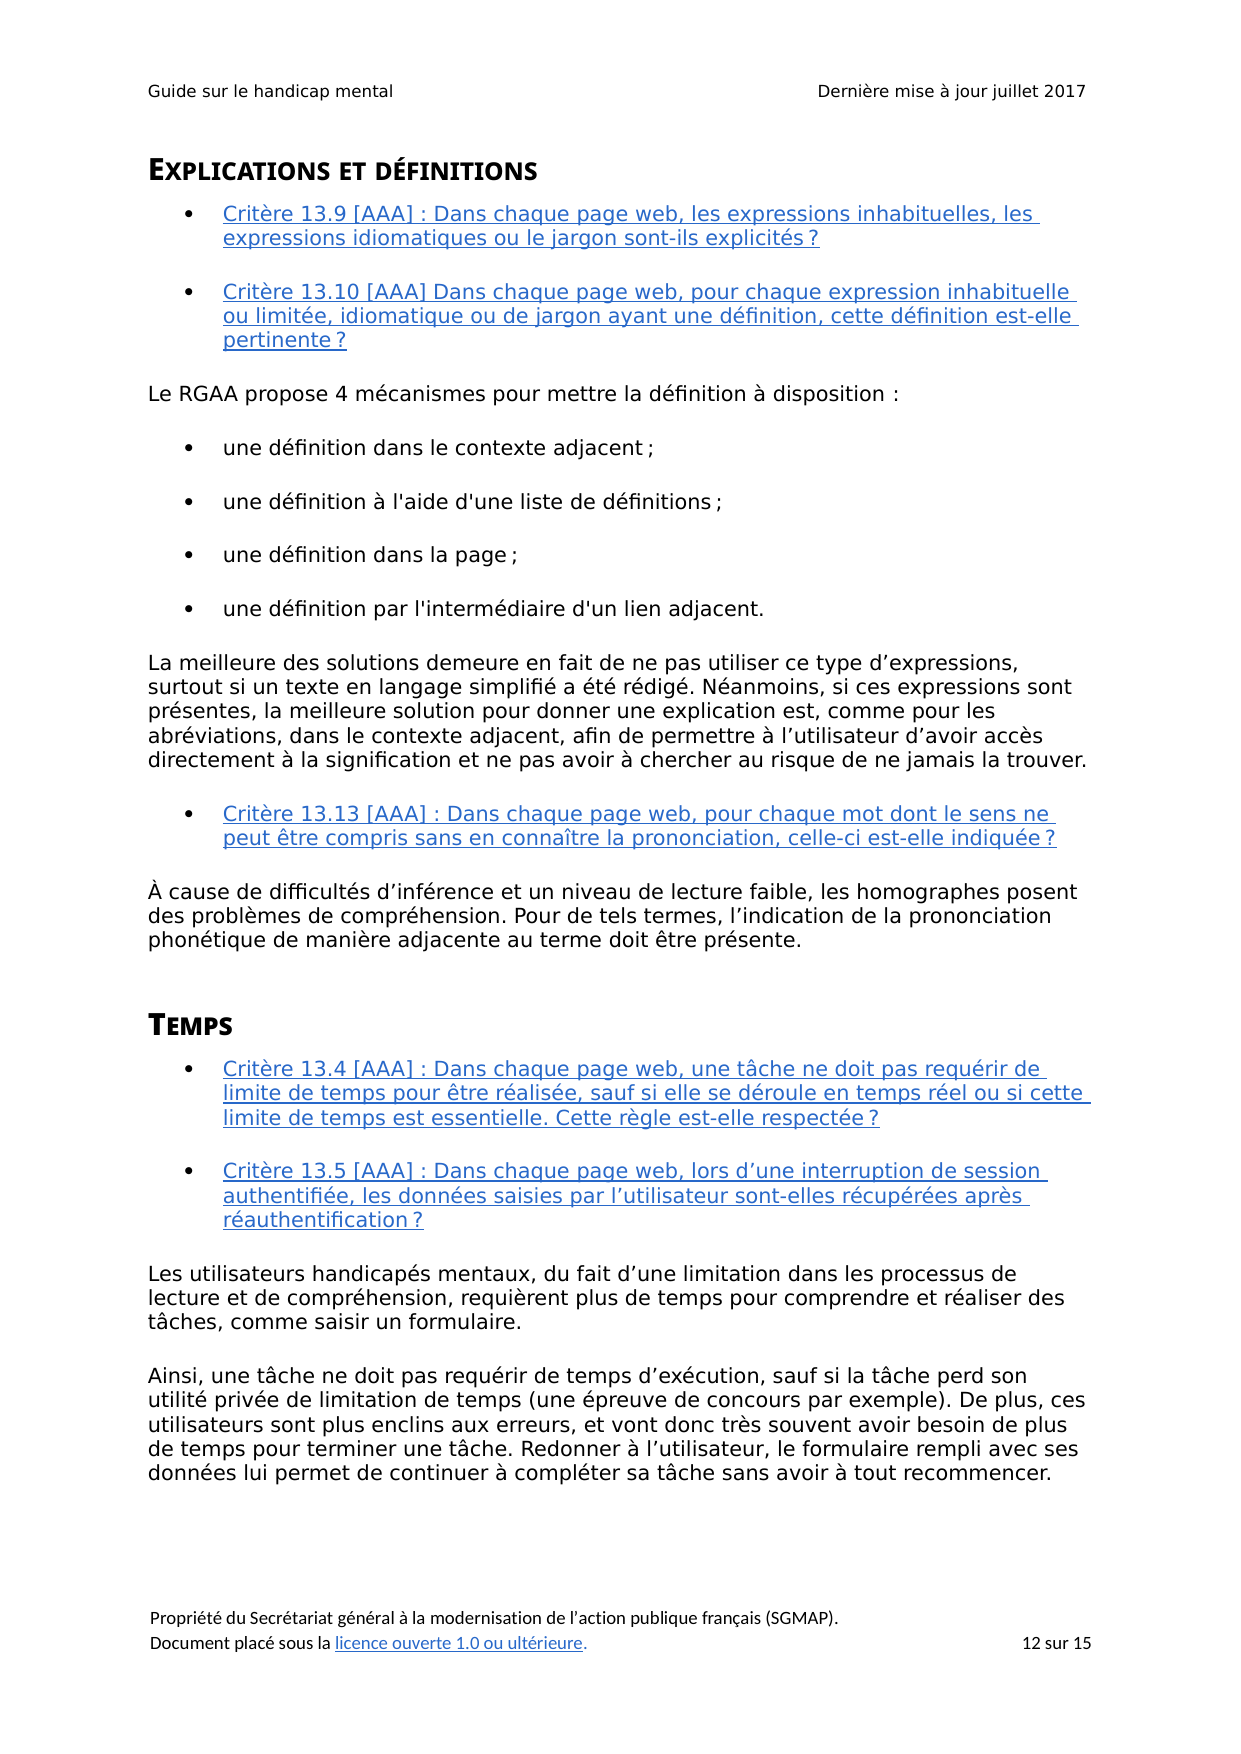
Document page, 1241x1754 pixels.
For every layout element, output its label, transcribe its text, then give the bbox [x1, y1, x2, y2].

subtitle Explications et définitions [148, 148, 1093, 189]
list une définition dans le contexte adjacent ; [185, 436, 1093, 460]
text Ainsi, une tâche ne doit pas requérir de temps d’exécution, sauf si la tâche perd son utilité privée de limitation de temps (une épreuve de concours par exemple). De plus, ces utilisateurs sont plus enclins aux erreurs, et vont donc très souvent avoir besoin de plus de temps pour terminer une tâche. Redonner à l’utilisateur, le formulaire rempli avec ses données lui permet de continuer à compléter sa tâche sans avoir à tout recommencer. [148, 1364, 1093, 1485]
text À cause de difficultés d’inférence et un niveau de lecture faible, les homographes posent des problèmes de compréhension. Pour de tels termes, l’indication de la prononciation phonétique de manière adjacente au terme doit être présente. [148, 880, 1093, 953]
list Critère 13.10 [AAA] Dans chaque page web, pour chaque expression inhabituelle ou limitée, idiomatique ou de jargon ayant une définition, cette définition est-elle pertinente ? [185, 280, 1093, 353]
text La meilleure des solutions demeure en fait de ne pas utiliser ce type d’expressions, surtout si un texte en langage simplifié a été rédigé. Néanmoins, si ces expressions sont présentes, la meilleure solution pour donner une explication est, comme pour les abréviations, dans le contexte adjacent, afin de permettre à l’utilisateur d’avoir accès directement à la signification et ne pas avoir à chercher au risque de ne jamais la trouver. [148, 651, 1093, 772]
list Critère 13.4 [AAA] : Dans chaque page web, une tâche ne doit pas requérir de limite de temps pour être réalisée, sauf si elle se déroule en temps réel ou si cette limite de temps est essentielle. Cette règle est-elle respectée ? [185, 1057, 1093, 1130]
list une définition dans la page ; [185, 543, 1093, 568]
list Critère 13.5 [AAA] : Dans chaque page web, lors d’une interruption de session authentifiée, les données saisies par l’utilisateur sont-elles récupérées après réauthentification ? [185, 1159, 1093, 1232]
list une définition par l'intermédiaire d'un lien adjacent. [185, 597, 1093, 621]
text Le RGAA propose 4 mécanismes pour mettre la définition à disposition : [148, 382, 1093, 406]
text Les utilisateurs handicapés mentaux, du fait d’une limitation dans les processus de lecture et de compréhension, requièrent plus de temps pour comprendre et réaliser des tâches, comme saisir un formulaire. [148, 1262, 1093, 1334]
subtitle Temps [148, 1003, 1093, 1045]
list une définition à l'aide d'une liste de définitions ; [185, 490, 1093, 514]
list Critère 13.13 [AAA] : Dans chaque page web, pour chaque mot dont le sens ne peut être compris sans en connaître la prononciation, celle-ci est-elle indiquée ? [185, 802, 1093, 850]
list Critère 13.9 [AAA] : Dans chaque page web, les expressions inhabituelles, les expressions idiomatiques ou le jargon sont-ils explicités ? [185, 202, 1093, 250]
